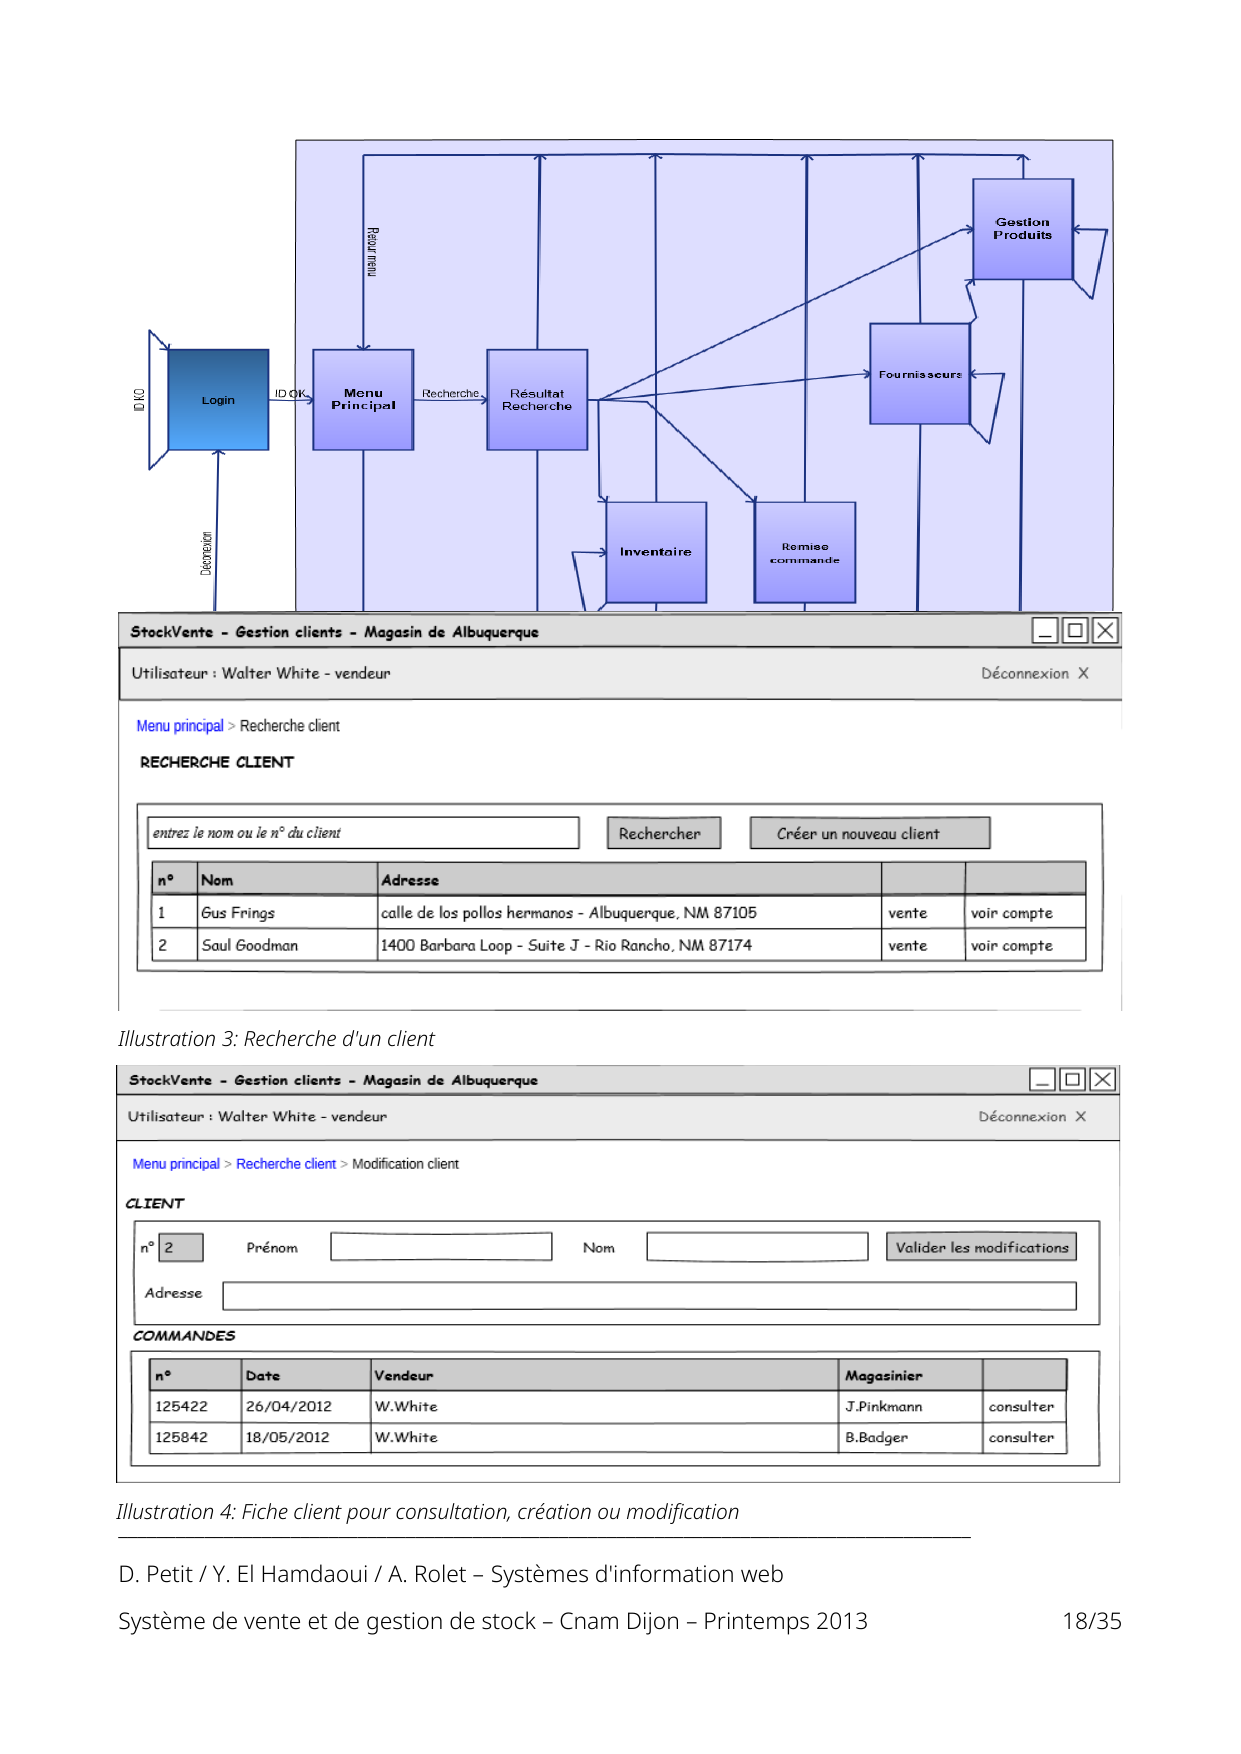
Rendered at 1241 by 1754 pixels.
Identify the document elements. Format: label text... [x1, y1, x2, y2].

text Illustration 5: Recherche d'un client [118, 1011, 1122, 1053]
picture [116, 1065, 1121, 1483]
text Illustration 6: Fiche client pour consultation, création ou modification [116, 1483, 1120, 1526]
picture [118, 130, 1125, 1011]
subtitle [120, 118, 1124, 130]
